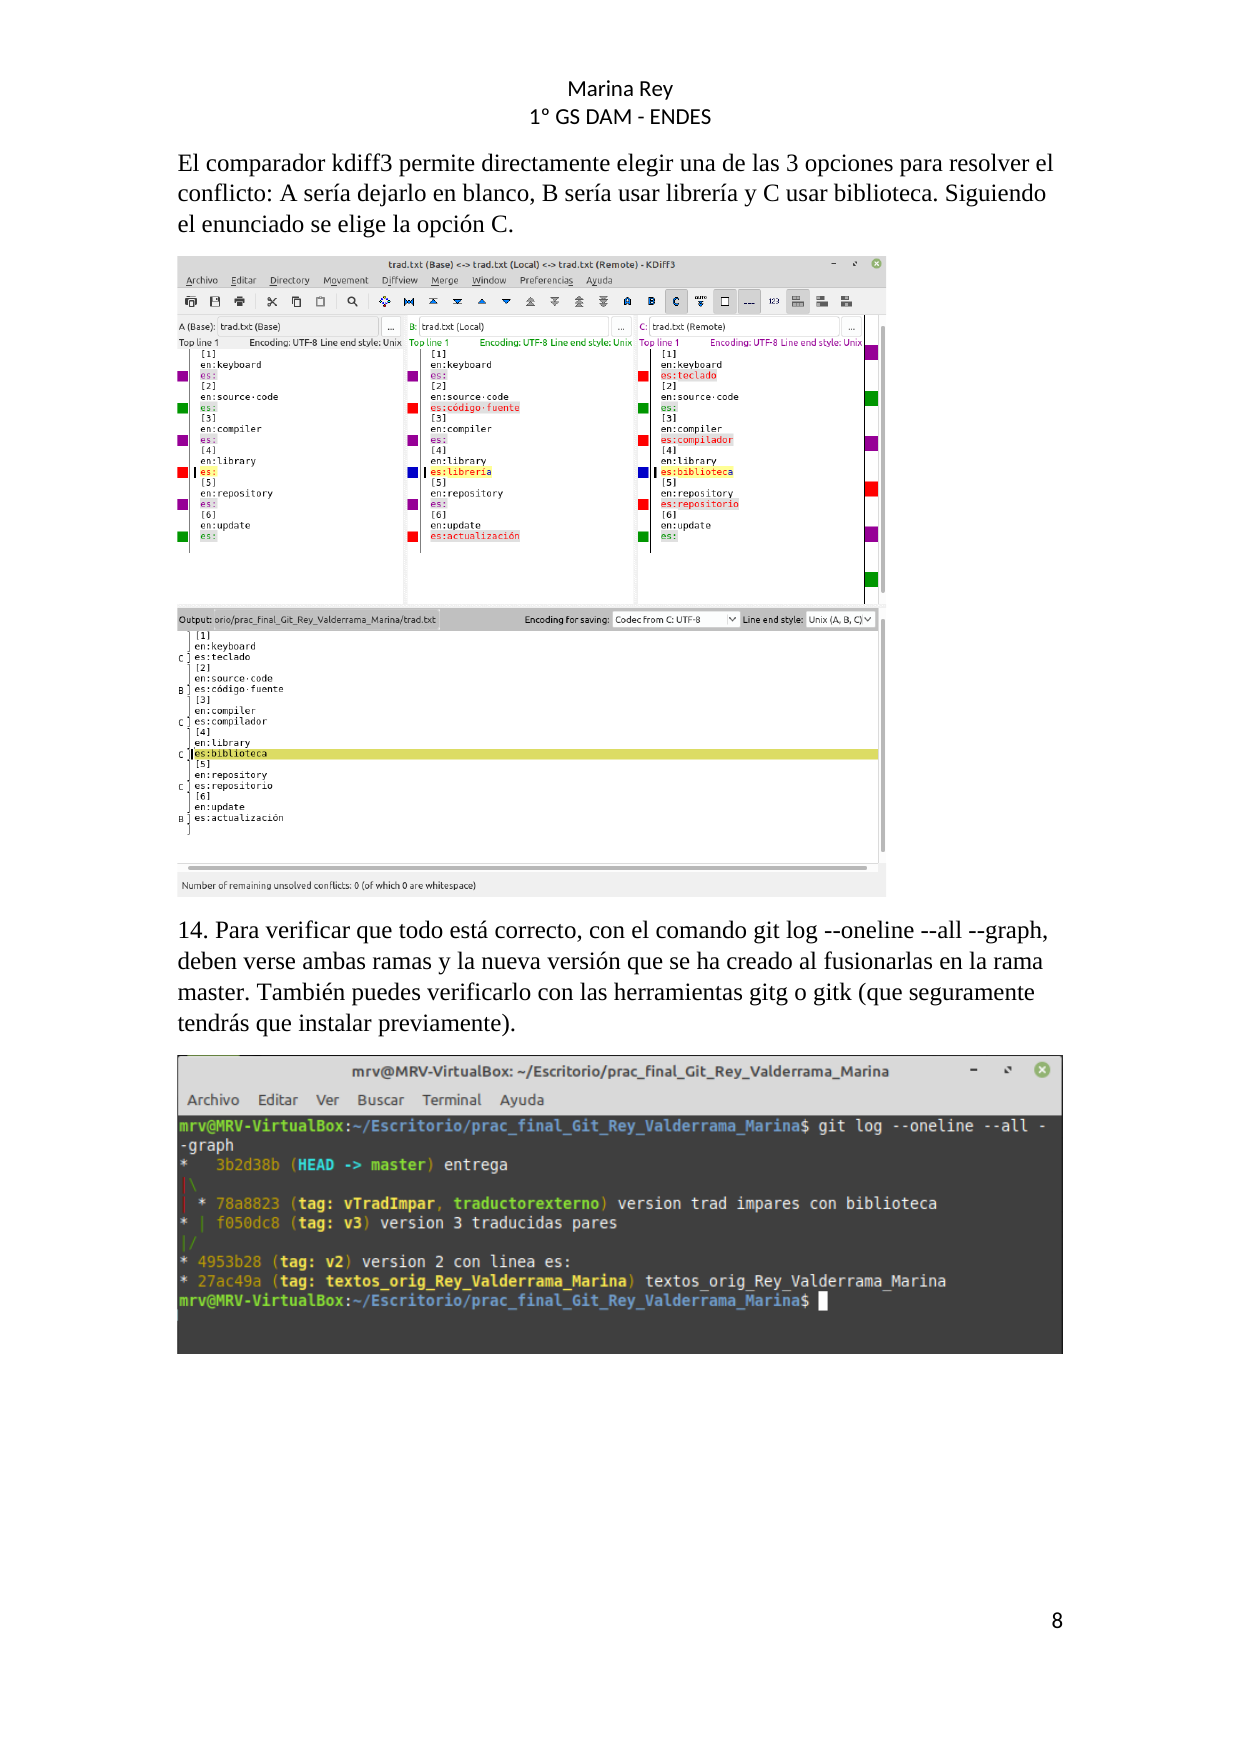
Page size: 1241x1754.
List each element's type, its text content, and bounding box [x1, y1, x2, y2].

text 14. Para verificar que todo está correcto, con el comando git log --oneline --all --graph, deben verse ambas ramas y la nueva versión que se ha creado al fusionarlas en la rama master. También puedes verificarlo con las herramientas gitg o gitk (que seguramente tendrás que instalar previamente). [177, 916, 1063, 1036]
picture [177, 1055, 1063, 1354]
text El comparador kdiff3 permite directamente elegir una de las 3 opciones para resolver el conflicto: A sería dejarlo en blanco, B sería usar librería y C usar biblioteca. Siguiendo el enunciado se elige la opción C. [177, 148, 1063, 238]
picture [177, 256, 887, 897]
